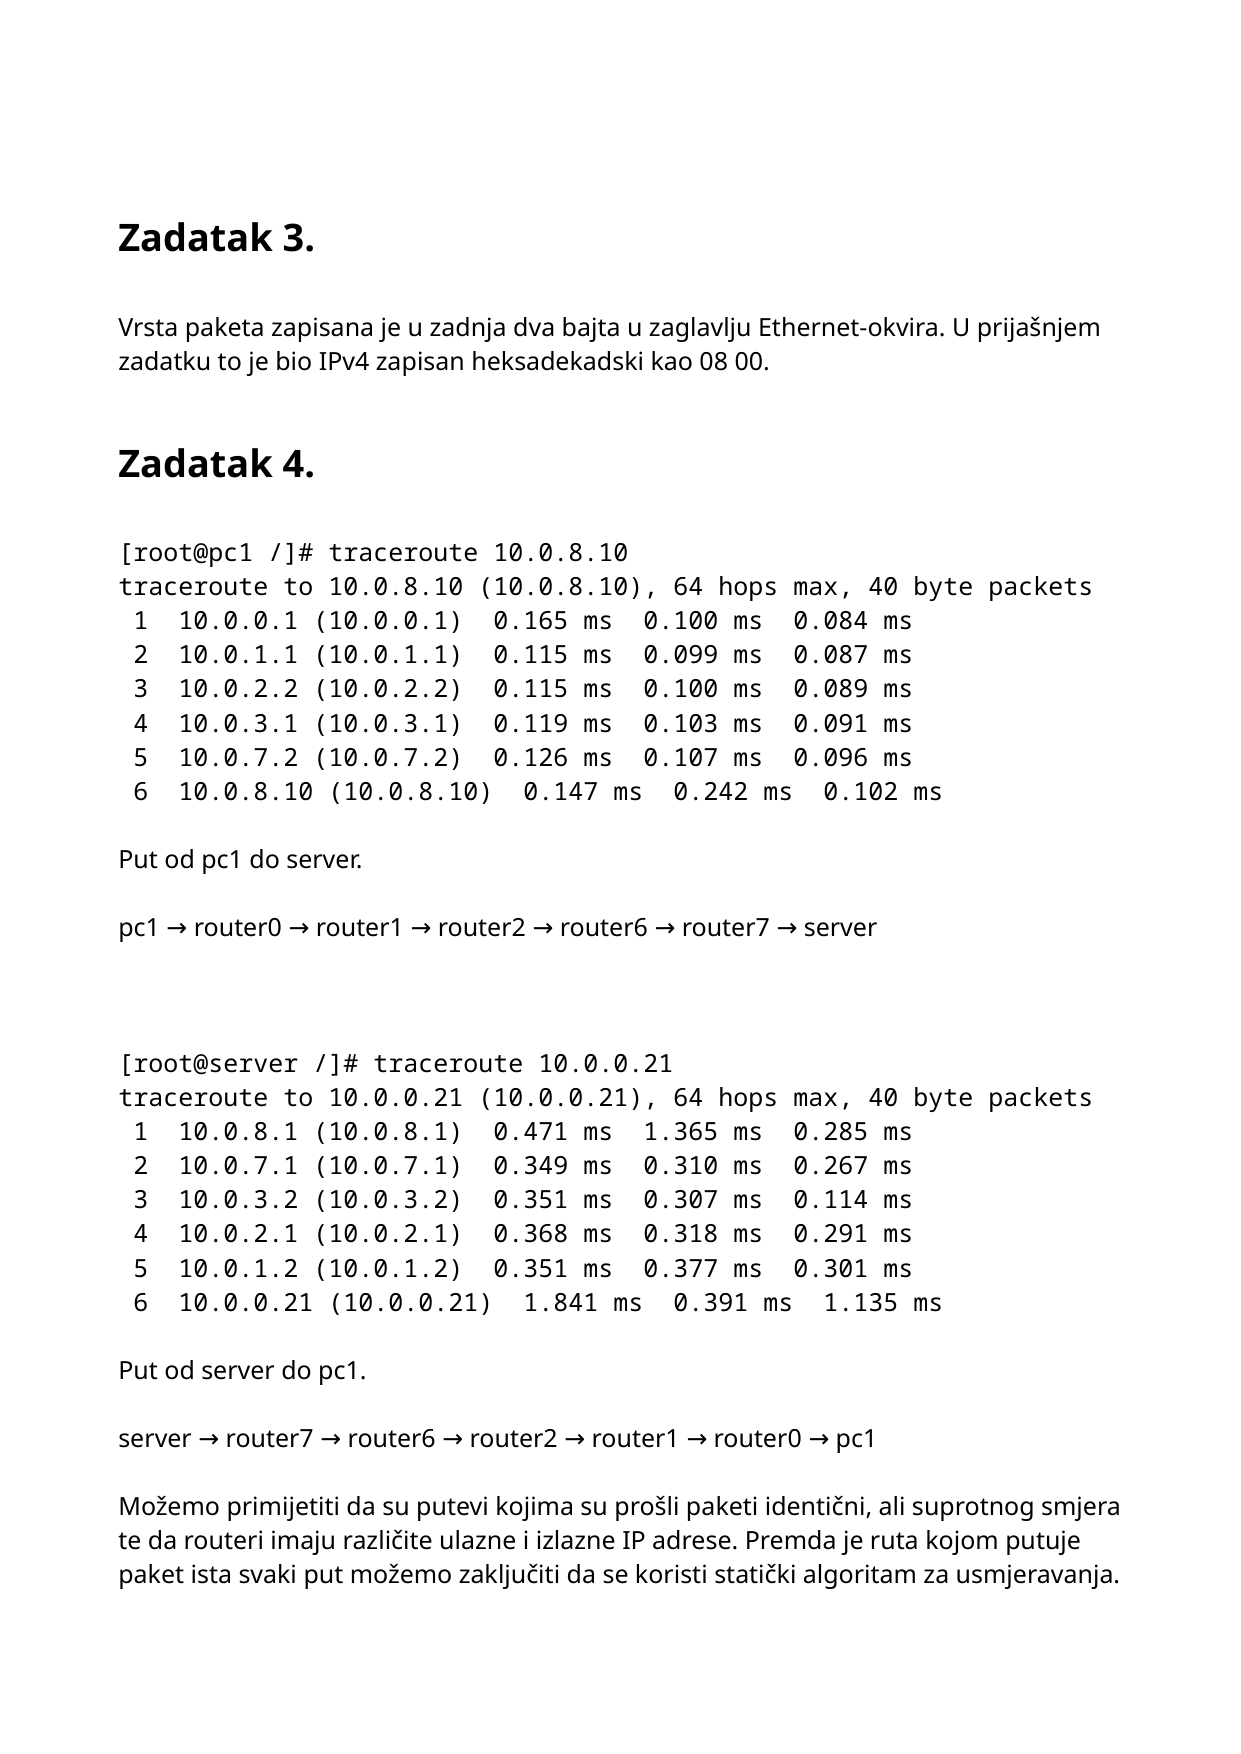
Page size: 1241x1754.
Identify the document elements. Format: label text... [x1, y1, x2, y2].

text server → router7 → router6 → router2 → router1 → router0 → pc1 [118, 1421, 1122, 1454]
text 6 10.0.0.21 (10.0.0.21) 1.841 ms 0.391 ms 1.135 ms [118, 1284, 1122, 1318]
text [root@pc1 /]# traceroute 10.0.8.10 [118, 535, 1122, 569]
text 5 10.0.1.2 (10.0.1.2) 0.351 ms 0.377 ms 0.301 ms [118, 1250, 1122, 1284]
text Vrsta paketa zapisana je u zadnja dva bajta u zaglavlju Ethernet-okvira. U prijašnjem zadatku to je bio IPv4 zapisan heksadekadski kao 08 00. [118, 309, 1122, 378]
text 1 10.0.8.1 (10.0.8.1) 0.471 ms 1.365 ms 0.285 ms [118, 1114, 1122, 1148]
subtitle Zadatak 3. [118, 211, 1122, 263]
text 1 10.0.0.1 (10.0.0.1) 0.165 ms 0.100 ms 0.084 ms [118, 603, 1122, 637]
text Put od pc1 do server. [118, 841, 1122, 876]
text 6 10.0.8.10 (10.0.8.10) 0.147 ms 0.242 ms 0.102 ms [118, 773, 1122, 807]
text 5 10.0.7.2 (10.0.7.2) 0.126 ms 0.107 ms 0.096 ms [118, 739, 1122, 773]
text 3 10.0.3.2 (10.0.3.2) 0.351 ms 0.307 ms 0.114 ms [118, 1182, 1122, 1216]
text 4 10.0.3.1 (10.0.3.1) 0.119 ms 0.103 ms 0.091 ms [118, 705, 1122, 739]
text 2 10.0.1.1 (10.0.1.1) 0.115 ms 0.099 ms 0.087 ms [118, 637, 1122, 671]
text Možemo primijetiti da su putevi kojima su prošli paketi identični, ali suprotnog smjera te da routeri imaju različite ulazne i izlazne IP adrese. Premda je ruta kojom putuje paket ista svaki put možemo zaključiti da se koristi statički algoritam za usmjeravanja. [118, 1489, 1122, 1591]
text 2 10.0.7.1 (10.0.7.1) 0.349 ms 0.310 ms 0.267 ms [118, 1148, 1122, 1182]
text 3 10.0.2.2 (10.0.2.2) 0.115 ms 0.100 ms 0.089 ms [118, 671, 1122, 705]
subtitle Zadatak 4. [118, 437, 1122, 488]
text pc1 → router0 → router1 → router2 → router6 → router7 → server [118, 909, 1122, 944]
text 4 10.0.2.1 (10.0.2.1) 0.368 ms 0.318 ms 0.291 ms [118, 1216, 1122, 1250]
text traceroute to 10.0.8.10 (10.0.8.10), 64 hops max, 40 byte packets [118, 569, 1122, 603]
text [root@server /]# traceroute 10.0.0.21 [118, 1046, 1122, 1080]
text traceroute to 10.0.0.21 (10.0.0.21), 64 hops max, 40 byte packets [118, 1080, 1122, 1114]
text Put od server do pc1. [118, 1352, 1122, 1386]
